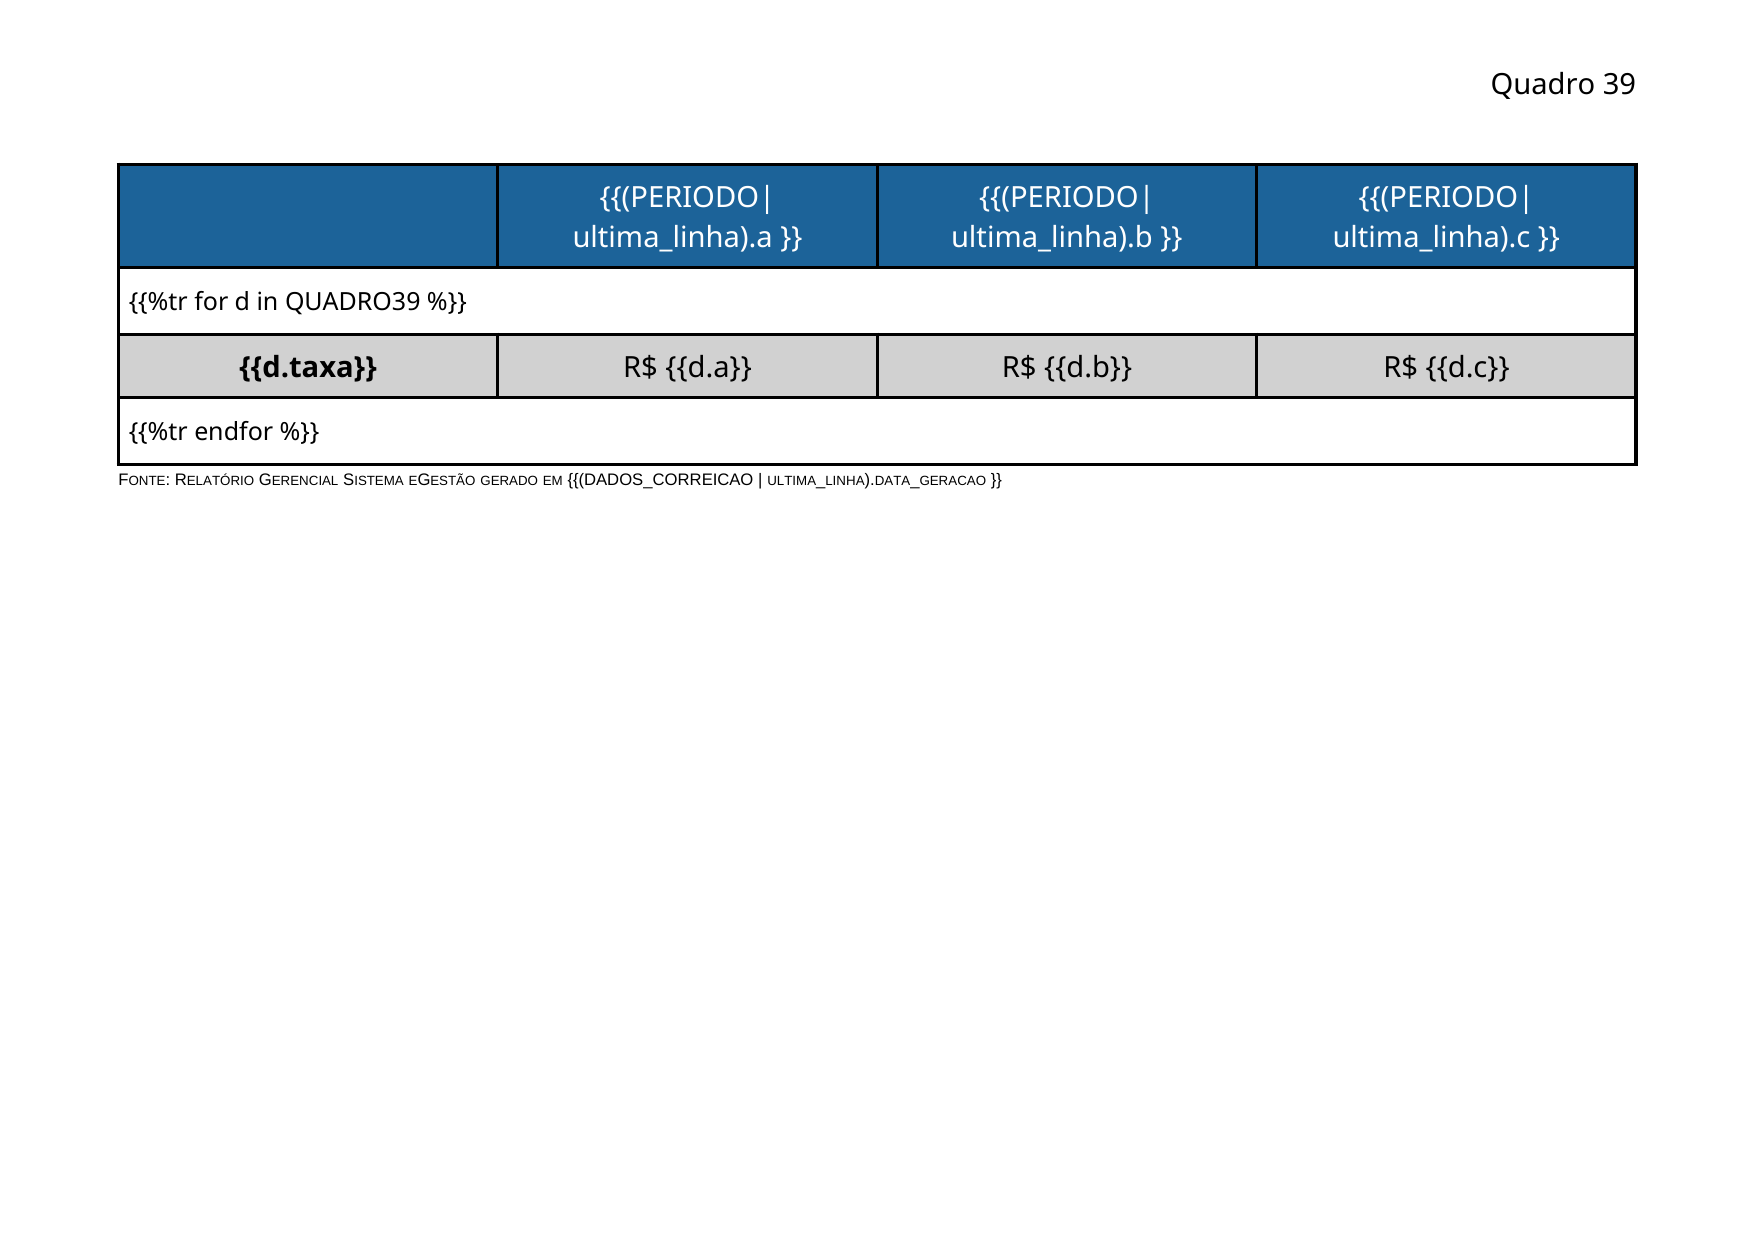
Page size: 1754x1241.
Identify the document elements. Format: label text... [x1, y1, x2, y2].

table_cell {{d.taxa}} [120, 336, 496, 396]
table_header {{(PERIODO|ultima_linha).b }} [879, 166, 1255, 266]
table_cell {{%tr endfor %}} [120, 399, 1634, 462]
table_header [120, 166, 496, 266]
table_header {{(PERIODO|ultima_linha).c }} [1258, 166, 1634, 266]
table_header {{(PERIODO|ultima_linha).a }} [499, 166, 876, 266]
text Fonte: Relatório Gerencial Sistema eGestão gerado em {{(DADOS_CORREICAO | ultima_linha).data_geracao }} [118, 470, 1636, 489]
table_cell R$ {{d.a}} [499, 336, 876, 396]
text Quadro 39 [118, 63, 1636, 103]
table_cell R$ {{d.b}} [879, 336, 1255, 396]
table_cell {{%tr for d in QUADRO39 %}} [120, 269, 1634, 332]
table_cell R$ {{d.c}} [1258, 336, 1634, 396]
